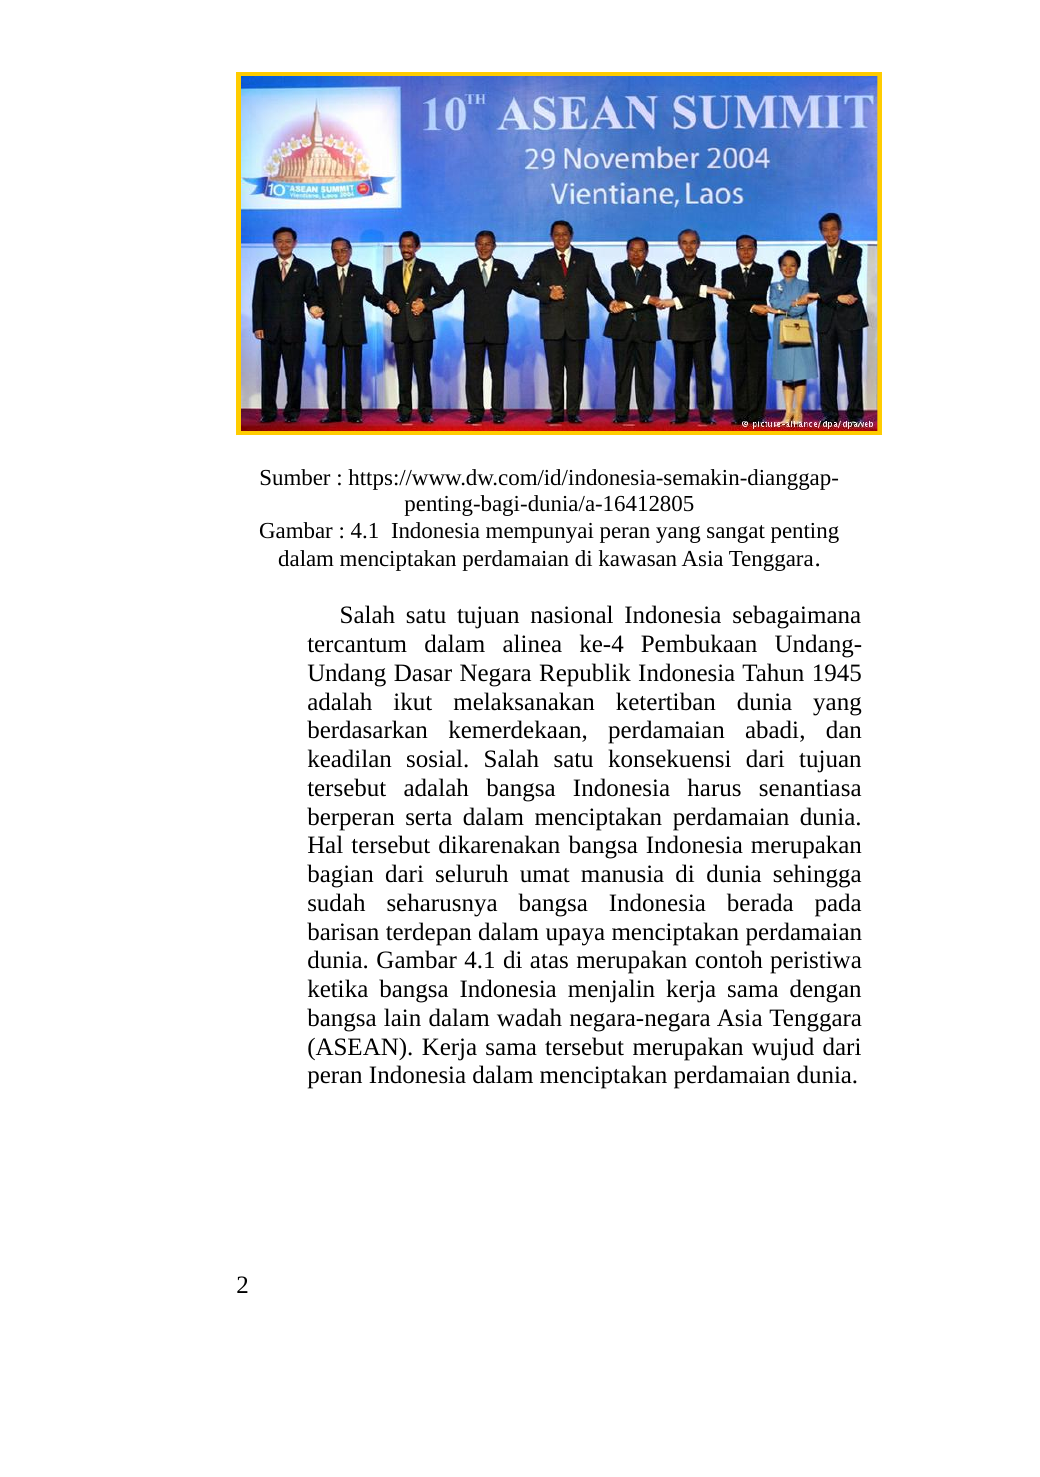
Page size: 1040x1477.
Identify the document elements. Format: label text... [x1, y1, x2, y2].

text Gambar : 4.1 Indonesia mempunyai peran yang sangat penting dalam menciptakan perdamaian di kawasan Asia Tenggara. [236, 517, 862, 572]
text Salah satu tujuan nasional Indonesia sebagaimana tercantum dalam alinea ke-4 Pembukaan Undang-Undang Dasar Negara Republik Indonesia Tahun 1945 adalah ikut melaksanakan ketertiban dunia yang berdasarkan kemerdekaan, perdamaian abadi, dan keadilan sosial. Salah satu konsekuensi dari tujuan tersebut adalah bangsa Indonesia harus senantiasa berperan serta dalam menciptakan perdamaian dunia. Hal tersebut dikarenakan bangsa Indonesia merupakan bagian dari seluruh umat manusia di dunia sehingga sudah seharusnya bangsa Indonesia berada pada barisan terdepan dalam upaya menciptakan perdamaian dunia. Gambar 4.1 di atas merupakan contoh peristiwa ketika bangsa Indonesia menjalin kerja sama dengan bangsa lain dalam wadah negara-negara Asia Tenggara (ASEAN). Kerja sama tersebut merupakan wujud dari peran Indonesia dalam menciptakan perdamaian dunia. [307, 601, 862, 1089]
picture [241, 76, 878, 431]
text Sumber : https://www.dw.com/id/indonesia-semakin-dianggap-penting-bagi-dunia/a-16412805 [236, 464, 862, 517]
